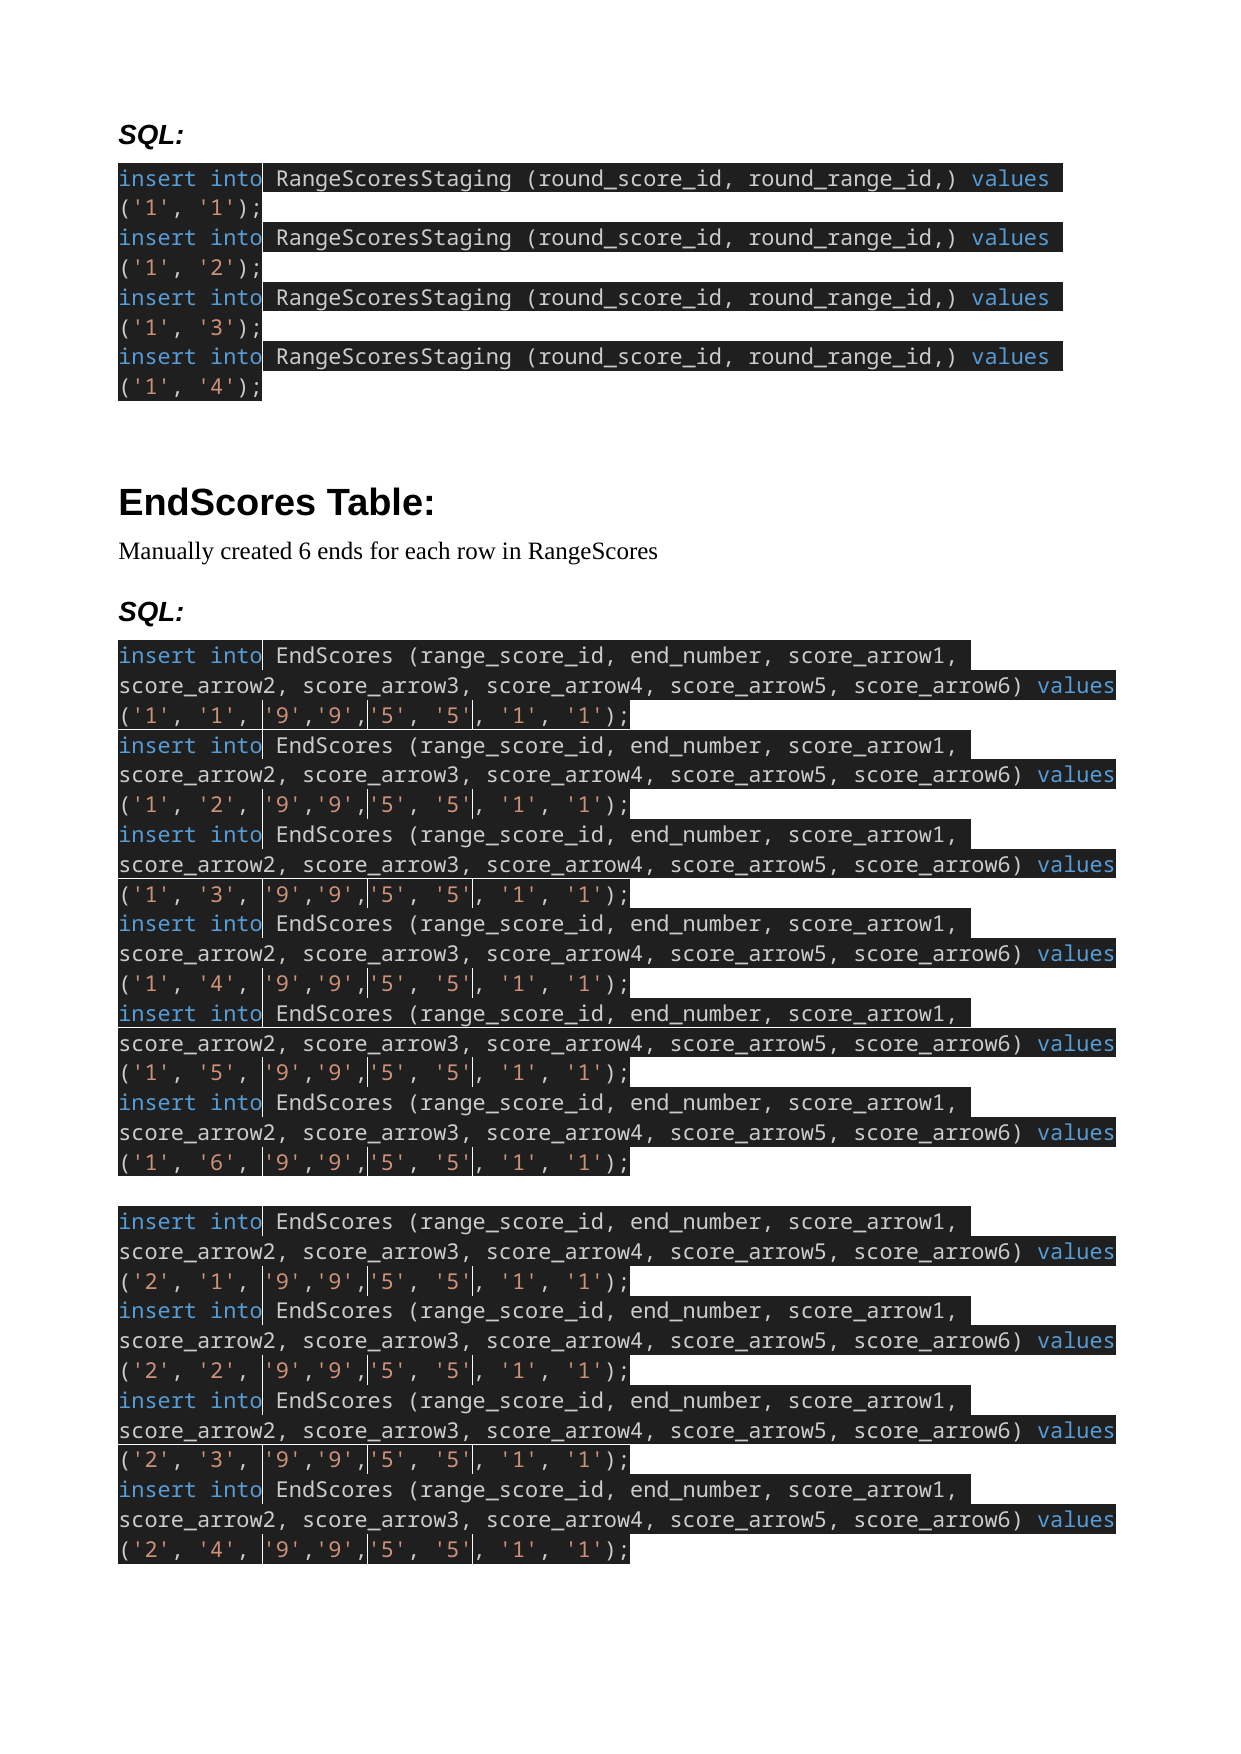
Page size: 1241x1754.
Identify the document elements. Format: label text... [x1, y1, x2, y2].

subtitle SQL: [118, 118, 1122, 150]
text insert into EndScores (range_score_id, end_number, score_arrow1, score_arrow2, score_arrow3, score_arrow4, score_arrow5, score_arrow6) values ('1', '6', '9','9','5', '5', '1', '1'); [118, 1087, 1122, 1176]
text insert into EndScores (range_score_id, end_number, score_arrow1, score_arrow2, score_arrow3, score_arrow4, score_arrow5, score_arrow6) values ('1', '2', '9','9','5', '5', '1', '1'); [118, 729, 1122, 819]
text insert into EndScores (range_score_id, end_number, score_arrow1, score_arrow2, score_arrow3, score_arrow4, score_arrow5, score_arrow6) values ('1', '3', '9','9','5', '5', '1', '1'); [118, 819, 1122, 908]
text insert into RangeScoresStaging (round_score_id, round_range_id,) values ('1', '1'); [118, 162, 1122, 222]
text insert into RangeScoresStaging (round_score_id, round_range_id,) values ('1', '3'); [118, 282, 1122, 341]
subtitle SQL: [118, 596, 1122, 628]
text insert into EndScores (range_score_id, end_number, score_arrow1, score_arrow2, score_arrow3, score_arrow4, score_arrow5, score_arrow6) values ('1', '1', '9','9','5', '5', '1', '1'); [118, 640, 1122, 729]
text Manually created 6 ends for each row in RangeScores [118, 536, 1122, 564]
text insert into RangeScoresStaging (round_score_id, round_range_id,) values ('1', '2'); [118, 222, 1122, 282]
subtitle EndScores Table: [118, 479, 1122, 523]
text insert into EndScores (range_score_id, end_number, score_arrow1, score_arrow2, score_arrow3, score_arrow4, score_arrow5, score_arrow6) values ('1', '4', '9','9','5', '5', '1', '1'); [118, 908, 1122, 998]
text insert into EndScores (range_score_id, end_number, score_arrow1, score_arrow2, score_arrow3, score_arrow4, score_arrow5, score_arrow6) values ('2', '3', '9','9','5', '5', '1', '1'); [118, 1385, 1122, 1474]
text insert into RangeScoresStaging (round_score_id, round_range_id,) values ('1', '4'); [118, 341, 1122, 401]
text insert into EndScores (range_score_id, end_number, score_arrow1, score_arrow2, score_arrow3, score_arrow4, score_arrow5, score_arrow6) values ('2', '4', '9','9','5', '5', '1', '1'); [118, 1474, 1122, 1564]
text insert into EndScores (range_score_id, end_number, score_arrow1, score_arrow2, score_arrow3, score_arrow4, score_arrow5, score_arrow6) values ('1', '5', '9','9','5', '5', '1', '1'); [118, 998, 1122, 1087]
text insert into EndScores (range_score_id, end_number, score_arrow1, score_arrow2, score_arrow3, score_arrow4, score_arrow5, score_arrow6) values ('2', '1', '9','9','5', '5', '1', '1'); [118, 1206, 1122, 1296]
text insert into EndScores (range_score_id, end_number, score_arrow1, score_arrow2, score_arrow3, score_arrow4, score_arrow5, score_arrow6) values ('2', '2', '9','9','5', '5', '1', '1'); [118, 1296, 1122, 1385]
